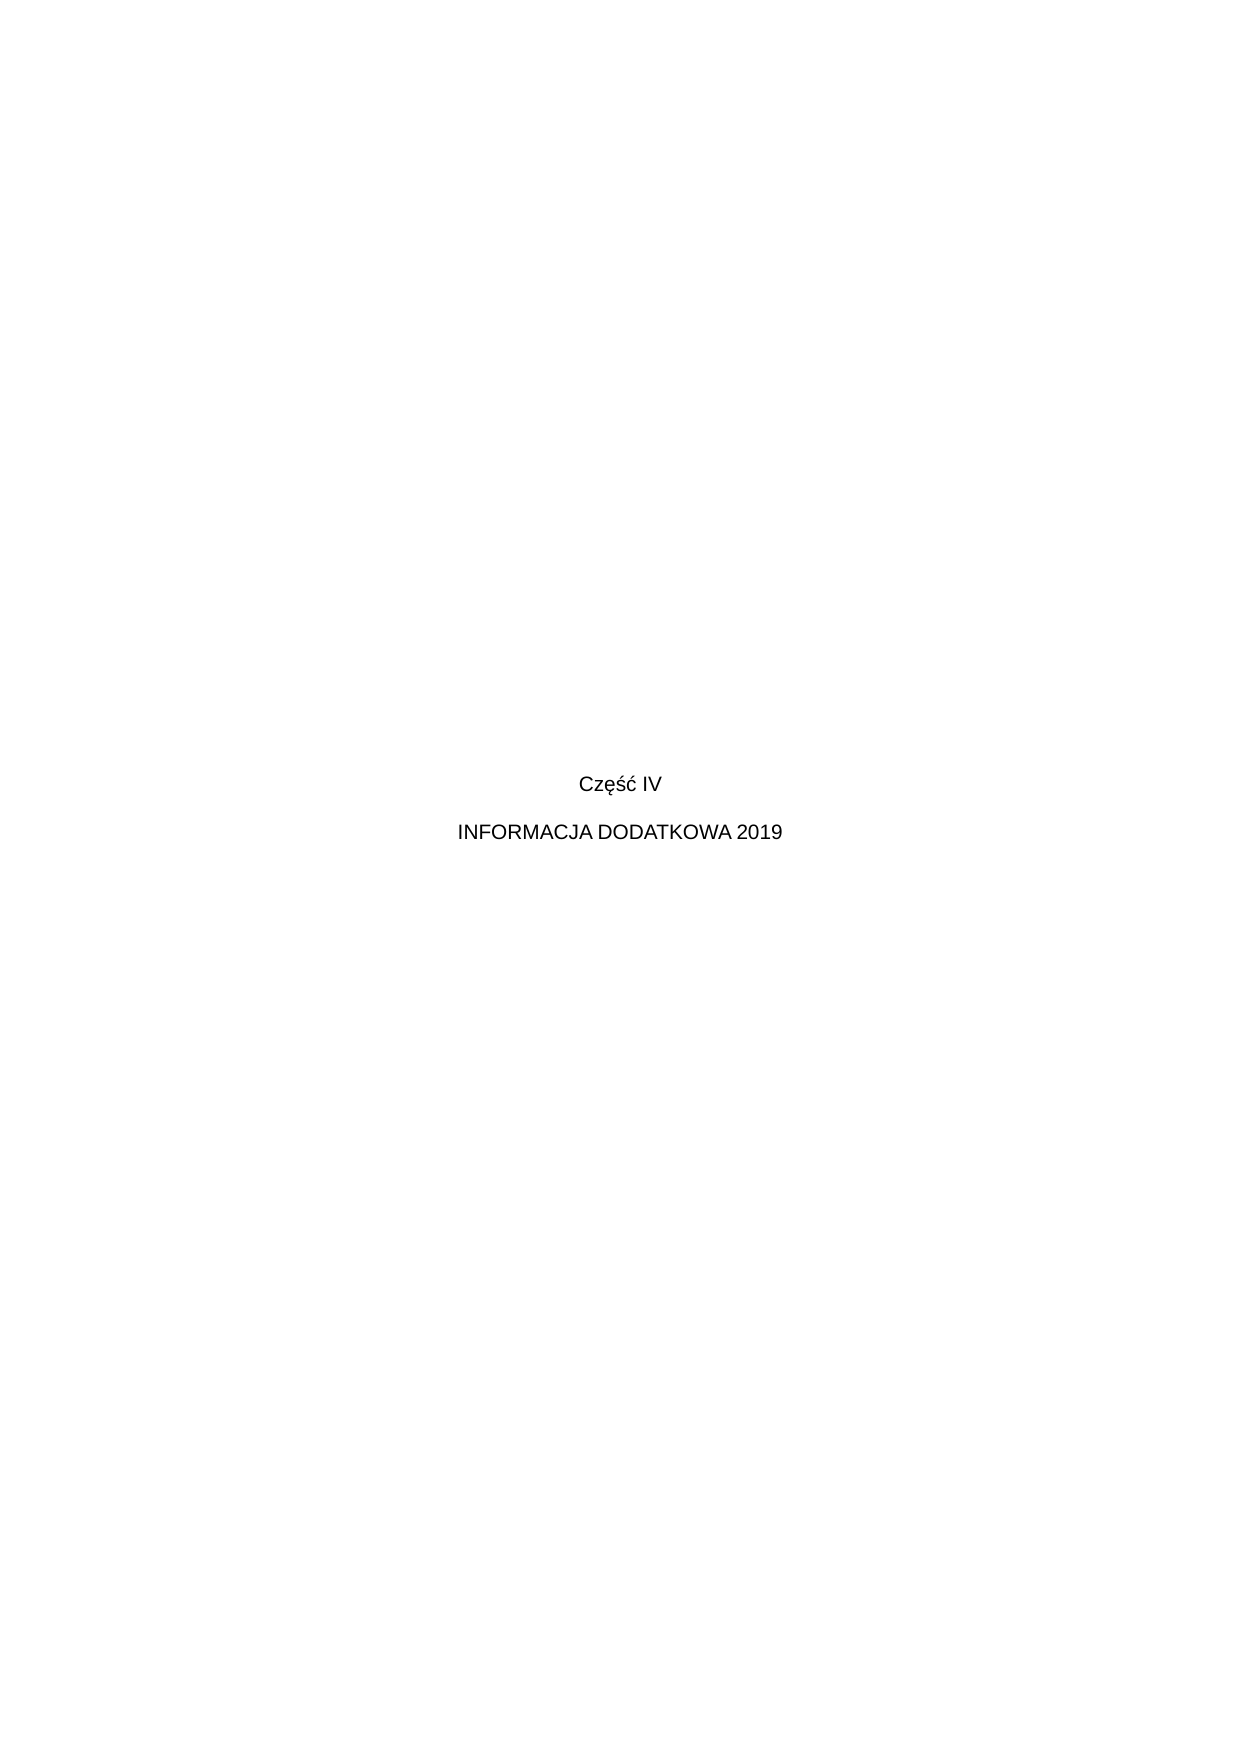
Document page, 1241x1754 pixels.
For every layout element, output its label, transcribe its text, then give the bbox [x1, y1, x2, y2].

text Część IV [118, 772, 1122, 796]
text INFORMACJA DODATKOWA 2019 [118, 820, 1122, 844]
